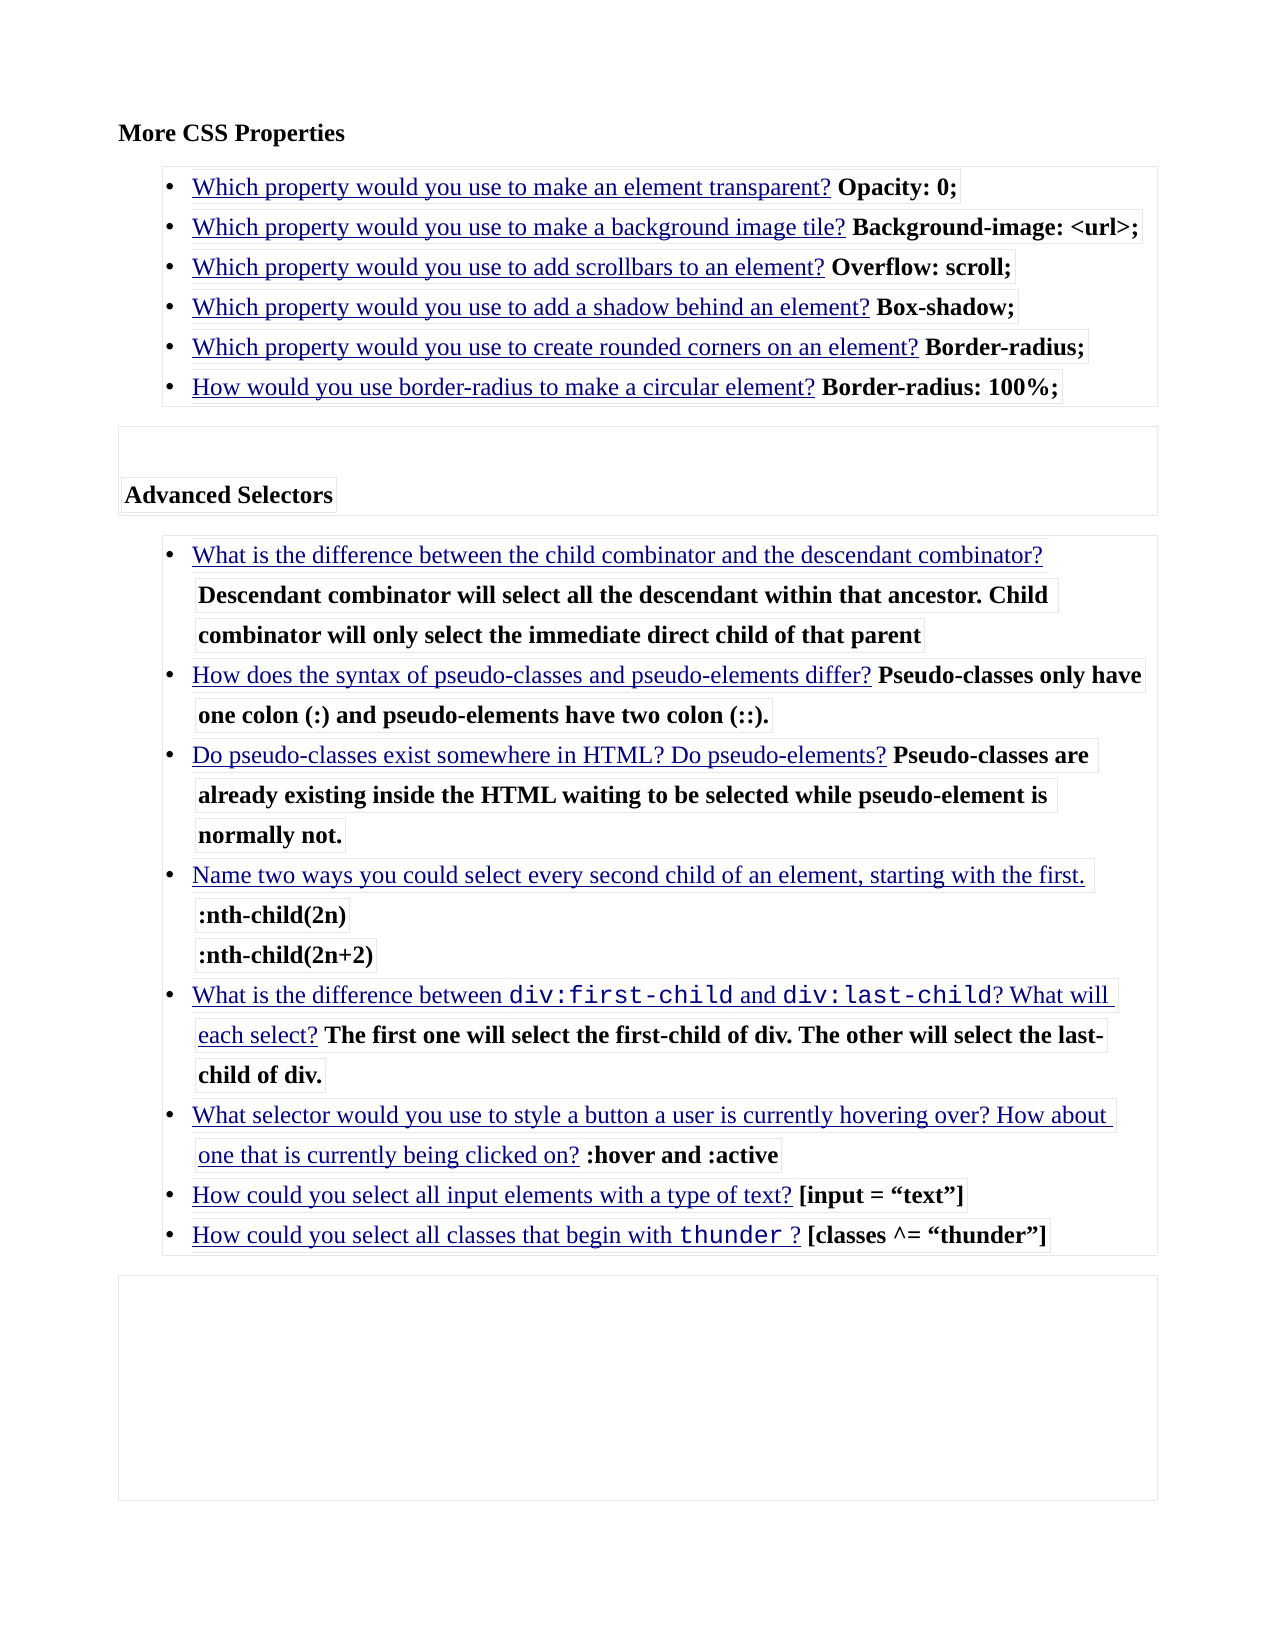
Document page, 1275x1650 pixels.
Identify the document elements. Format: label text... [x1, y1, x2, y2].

list How could you select all input elements with a type of text? [input = “text”] [163, 1174, 1157, 1212]
list How could you select all classes that begin with thunder ? [classes ^= “thunder”] [163, 1214, 1157, 1255]
text More CSS Properties [118, 118, 1157, 147]
list How would you use border-radius to make a circular element? Border-radius: 100%; [163, 366, 1157, 406]
list Which property would you use to make a background image tile? Background-image: <url>; [163, 206, 1157, 243]
list What selector would you use to style a button a user is currently hovering over? How about one that is currently being clicked on? :hover and :active [163, 1094, 1157, 1172]
list How does the syntax of pseudo-classes and pseudo-elements differ? Pseudo-classes only have one colon (:) and pseudo-elements have two colon (::). [163, 654, 1157, 732]
list What is the difference between div:first-child and div:last-child? What will each select? The first one will select the first-child of div. The other will select the last-child of div. [163, 974, 1157, 1092]
list Which property would you use to make an element transparent? Opacity: 0; [163, 167, 1157, 203]
list Which property would you use to create rounded corners on an element? Border-radius; [163, 326, 1157, 363]
list Which property would you use to add scrollbars to an element? Overflow: scroll; [163, 246, 1157, 283]
list Do pseudo-classes exist somewhere in HTML? Do pseudo-elements? Pseudo-classes are already existing inside the HTML waiting to be selected while pseudo-element is normally not. [163, 734, 1157, 852]
list :nth-child(2n+2) [163, 934, 1157, 972]
list :nth-child(2n) [163, 894, 1157, 932]
text Advanced Selectors [119, 474, 1157, 515]
list Name two ways you could select every second child of an element, starting with the first. [163, 854, 1157, 892]
list What is the difference between the child combinator and the descendant combinator? Descendant combinator will select all the descendant within that ancestor. Child combinator will only select the immediate direct child of that parent [163, 536, 1157, 652]
list Which property would you use to add a shadow behind an element? Box-shadow; [163, 286, 1157, 323]
